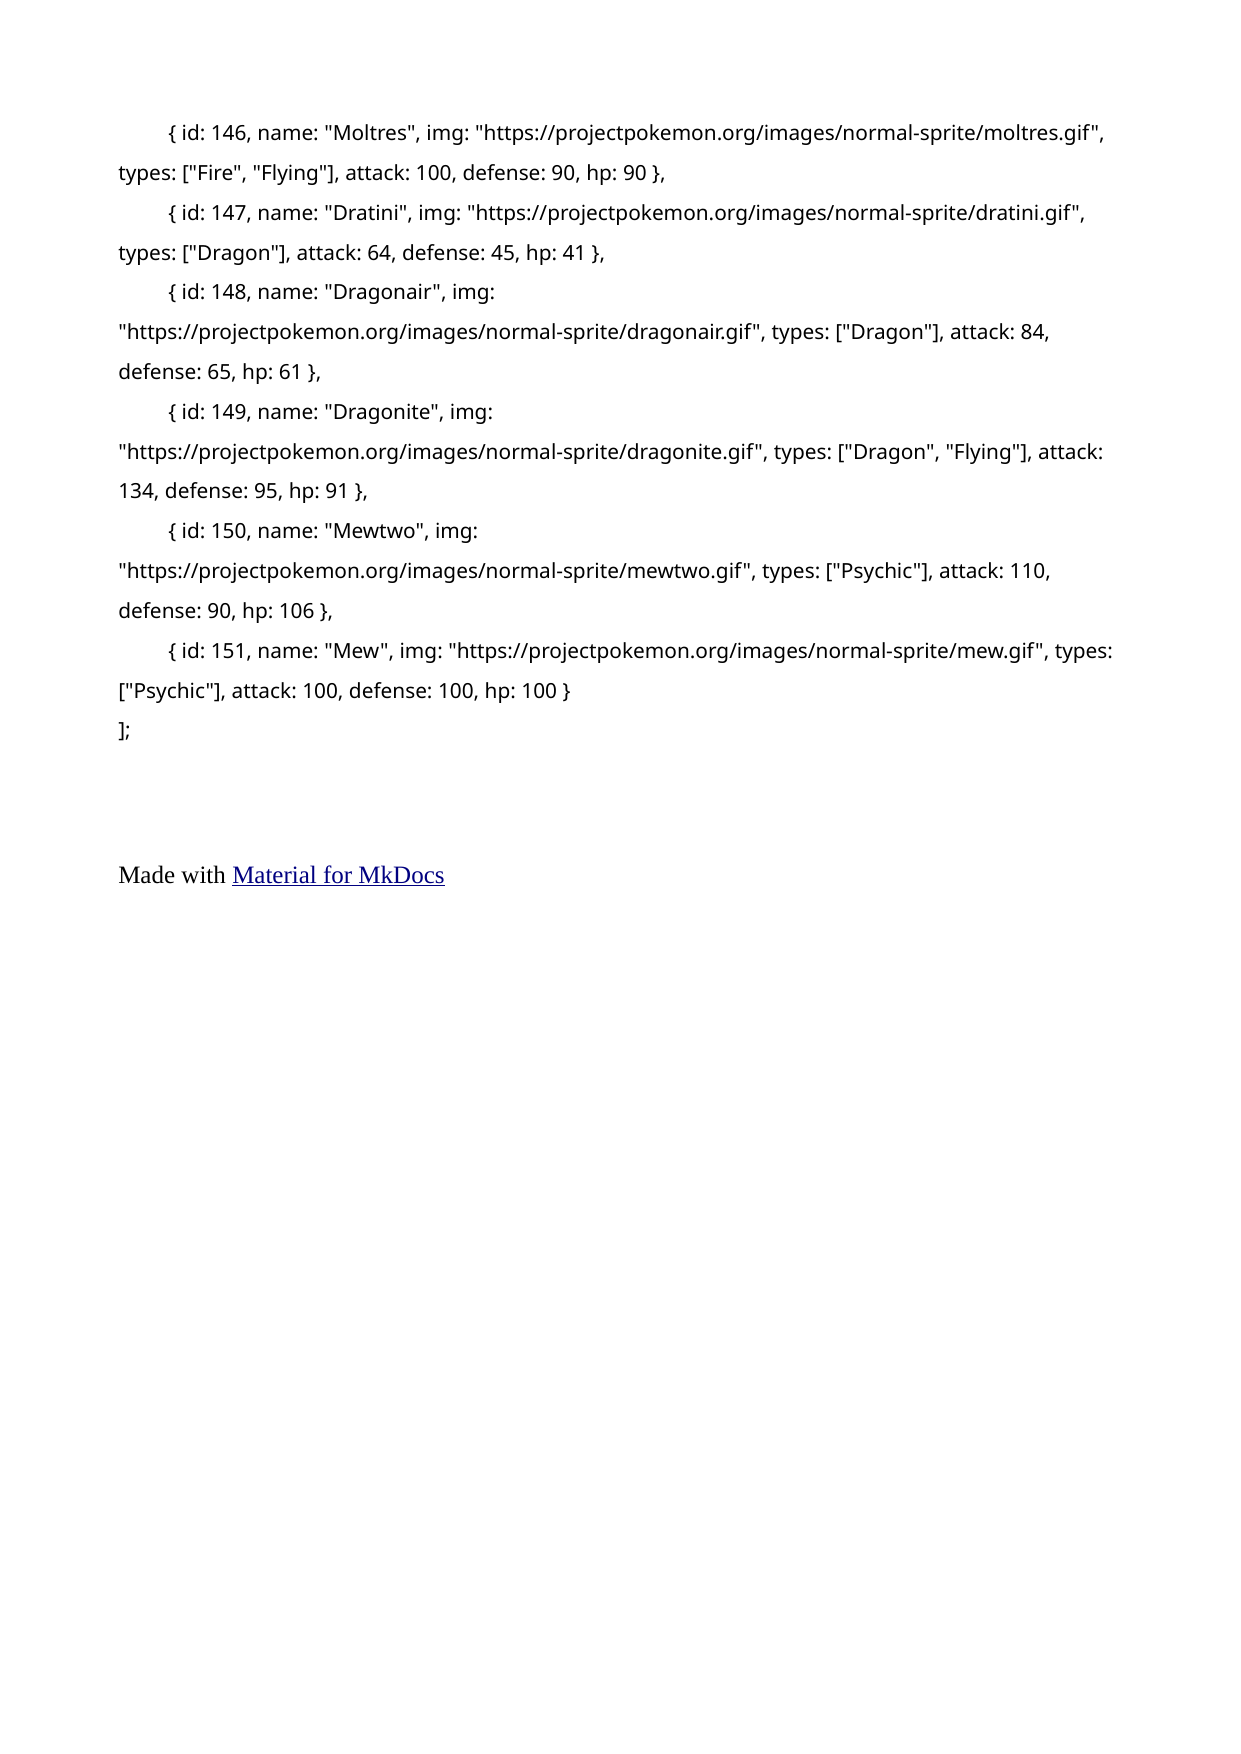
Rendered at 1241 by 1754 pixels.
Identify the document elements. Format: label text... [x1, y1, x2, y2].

text { id: 149, name: "Dragonite", img: "https://projectpokemon.org/images/normal-sprite/dragonite.gif", types: ["Dragon", "Flying"], attack: 134, defense: 95, hp: 91 }, [118, 397, 1122, 505]
text { id: 148, name: "Dragonair", img: "https://projectpokemon.org/images/normal-sprite/dragonair.gif", types: ["Dragon"], attack: 84, defense: 65, hp: 61 }, [118, 277, 1122, 386]
text { id: 151, name: "Mew", img: "https://projectpokemon.org/images/normal-sprite/mew.gif", types: ["Psychic"], attack: 100, defense: 100, hp: 100 } [118, 636, 1122, 704]
text { id: 146, name: "Moltres", img: "https://projectpokemon.org/images/normal-sprite/moltres.gif", types: ["Fire", "Flying"], attack: 100, defense: 90, hp: 90 }, [118, 118, 1122, 186]
text ]; [118, 716, 1122, 744]
text { id: 150, name: "Mewtwo", img: "https://projectpokemon.org/images/normal-sprite/mewtwo.gif", types: ["Psychic"], attack: 110, defense: 90, hp: 106 }, [118, 516, 1122, 624]
text Made with Material for MkDocs [118, 860, 1122, 889]
text { id: 147, name: "Dratini", img: "https://projectpokemon.org/images/normal-sprite/dratini.gif", types: ["Dragon"], attack: 64, defense: 45, hp: 41 }, [118, 198, 1122, 266]
